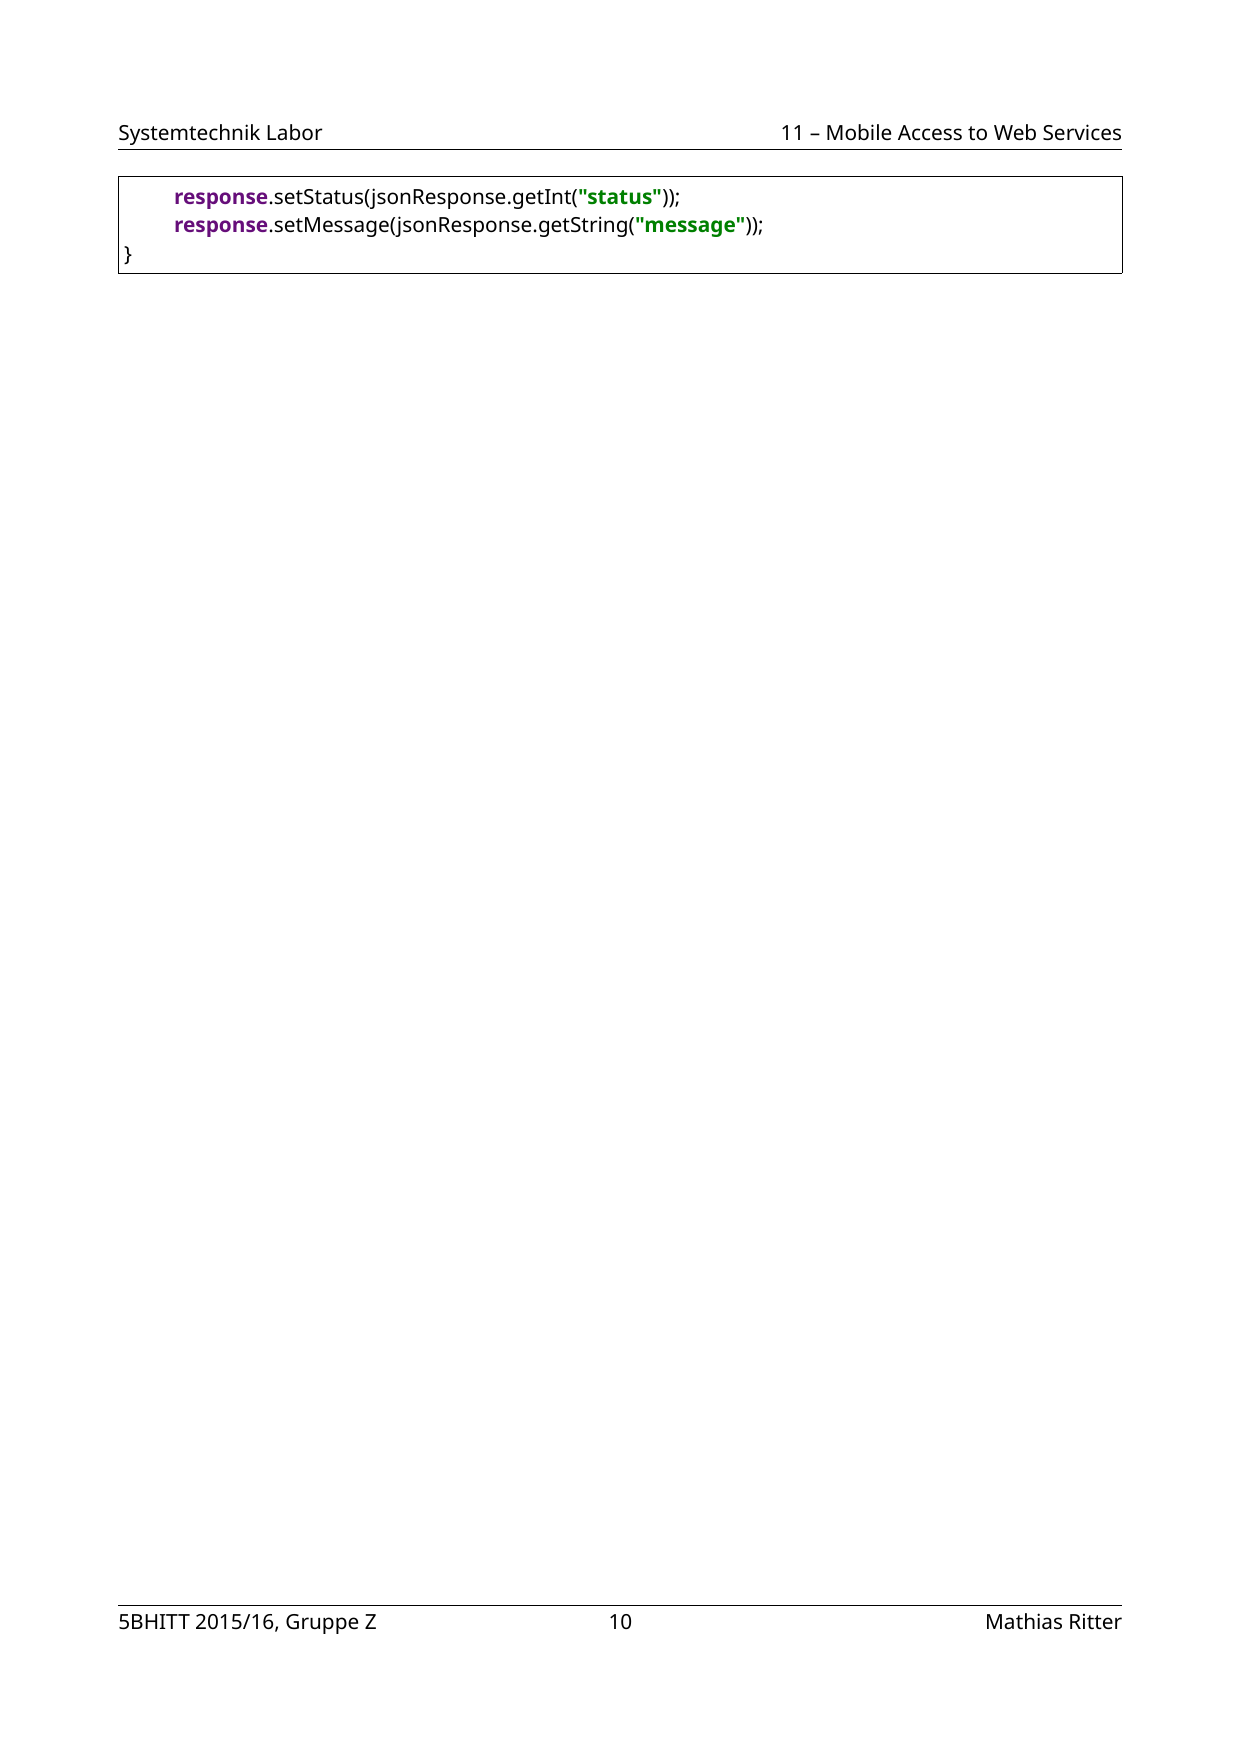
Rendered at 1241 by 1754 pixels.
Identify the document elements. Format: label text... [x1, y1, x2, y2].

table_header response.setStatus(jsonResponse.getInt("status")); response.setMessage(jsonResponse.getString("message")); } [119, 177, 1122, 273]
